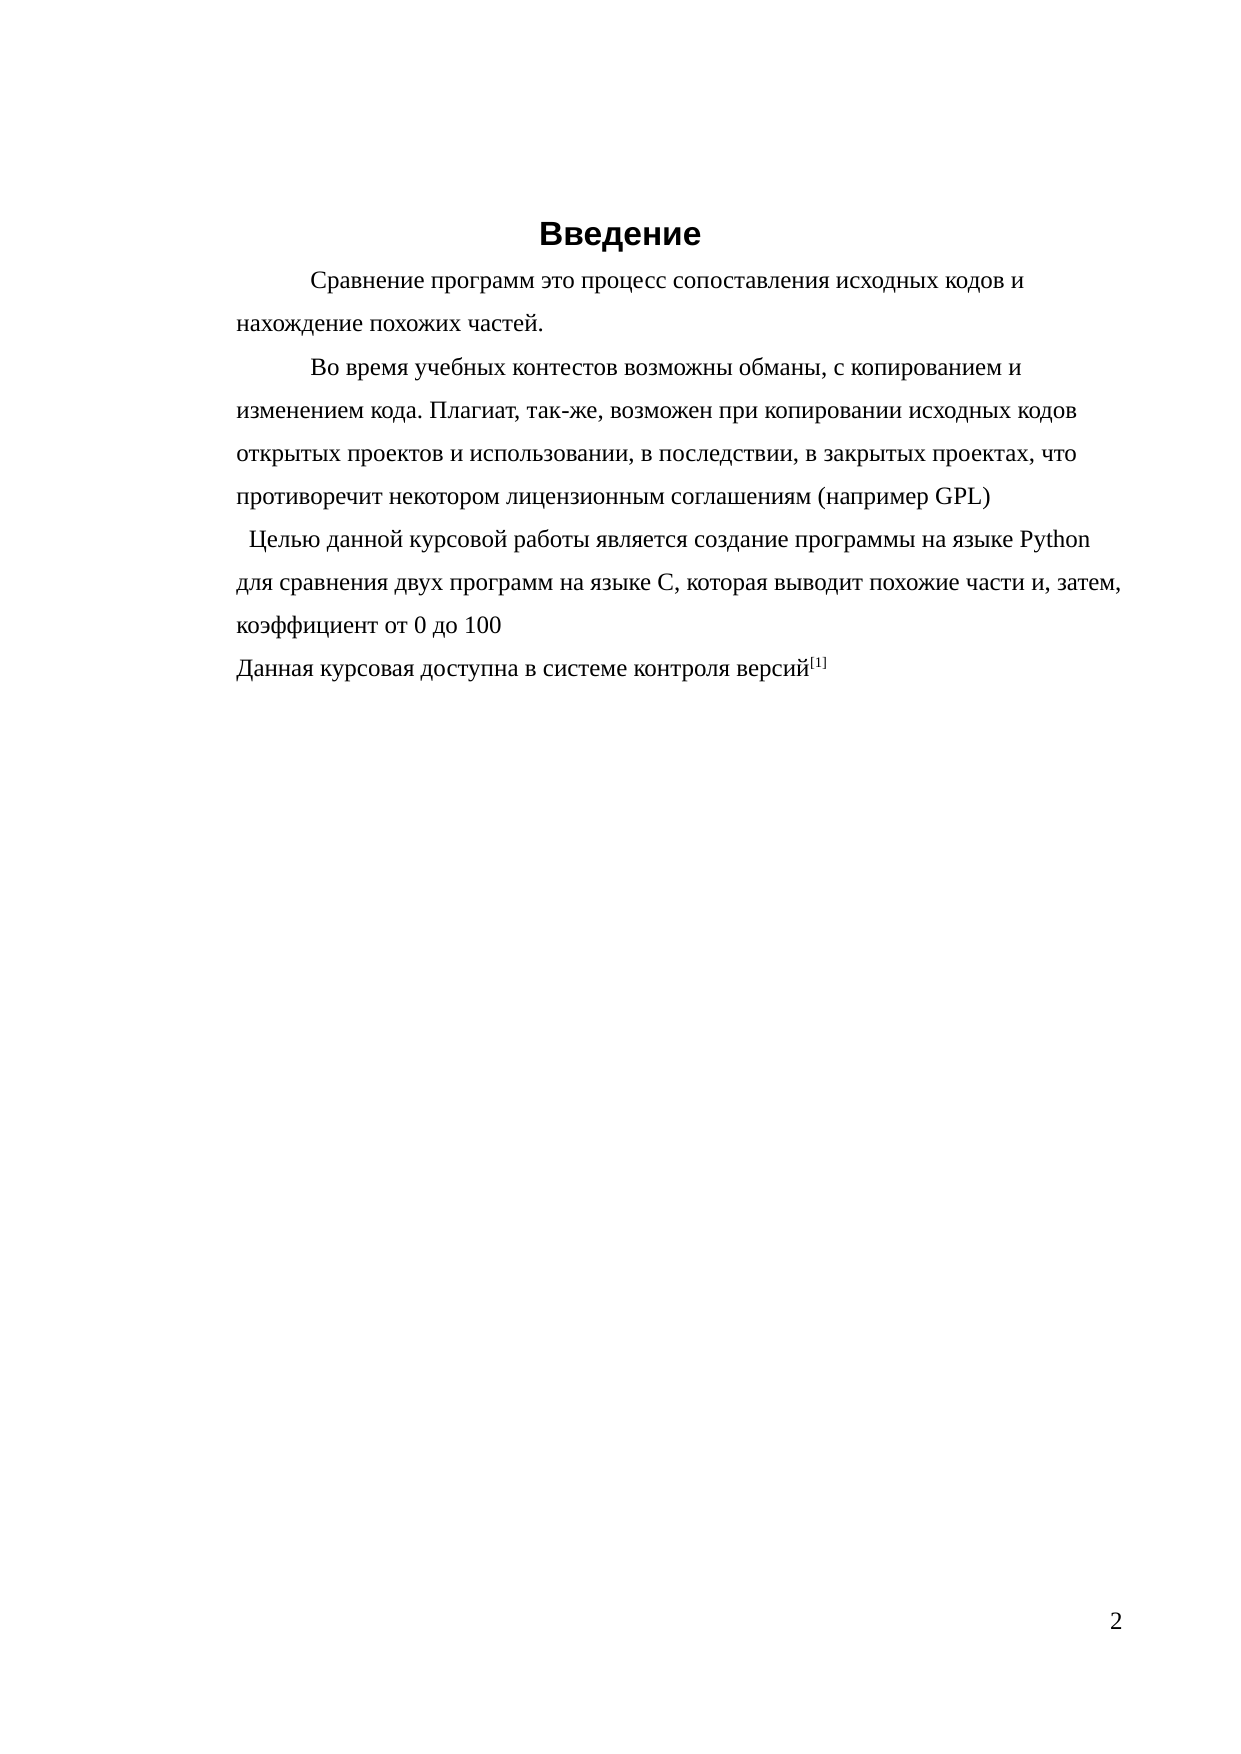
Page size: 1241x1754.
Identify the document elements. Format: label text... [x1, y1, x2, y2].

text Во время учебных контестов возможны обманы, с копированием и изменением кода. Плагиат, так-же, возможен при копировании исходных кодов открытых проектов и использовании, в последствии, в закрытых проектах, что противоречит некотором лицензионным соглашениям (например GPL) [236, 352, 1122, 510]
text Сравнение программ это процесс сопоставления исходных кодов и нахождение похожих частей. [236, 265, 1122, 337]
subtitle Введение [118, 214, 1122, 253]
text Данная курсовая доступна в системе контроля версий [236, 653, 1122, 682]
text Целью данной курсовой работы является создание программы на языке Python для сравнения двух программ на языке C, которая выводит похожие части и, затем, коэффициент от 0 до 100 [236, 524, 1122, 639]
